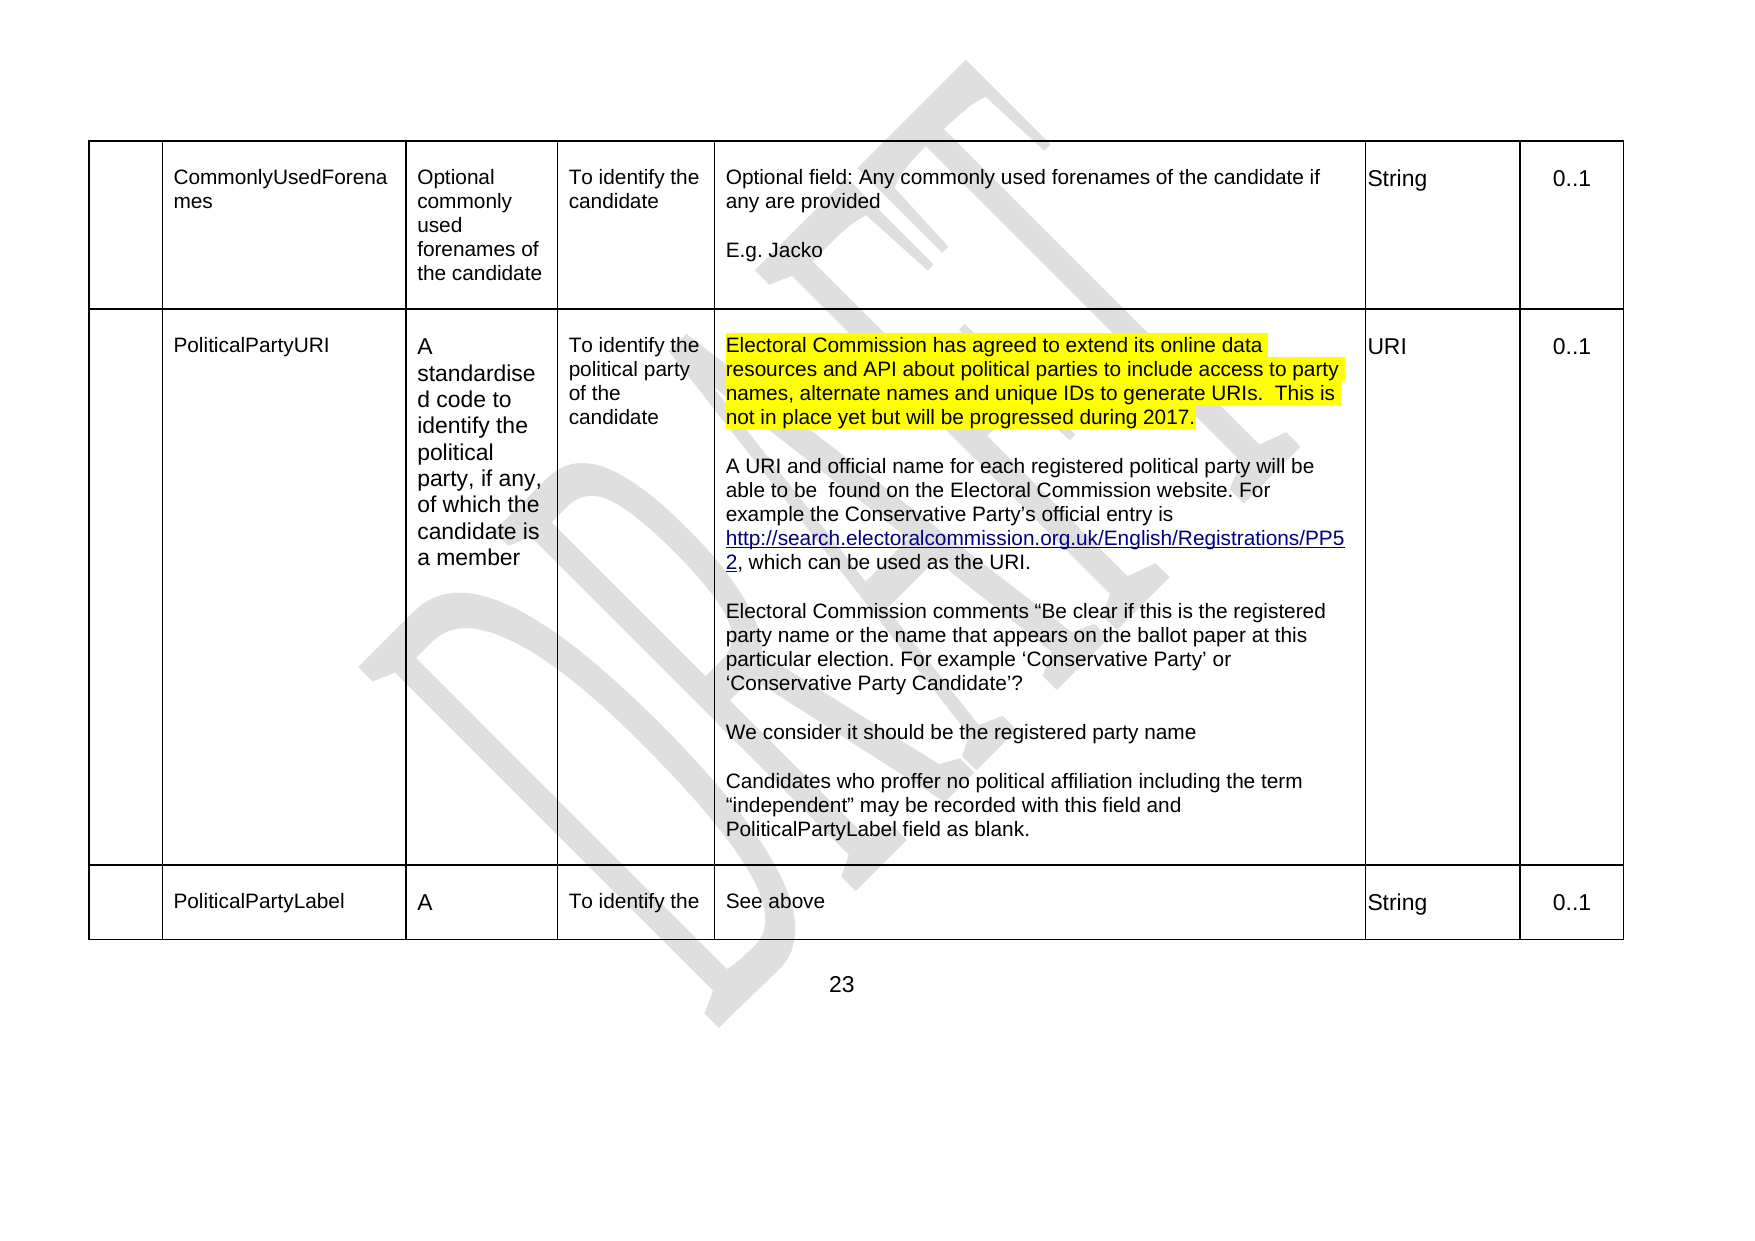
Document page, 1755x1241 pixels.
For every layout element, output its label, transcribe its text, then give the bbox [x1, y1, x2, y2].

table_cell 0..1 [1521, 866, 1623, 939]
table_cell To identify the political party of the candidate [558, 310, 714, 555]
table_cell URI [1366, 310, 1519, 864]
table_cell [417, 629, 557, 798]
table_cell To identify the candidate [558, 142, 714, 308]
table_cell [90, 866, 162, 939]
table_cell [90, 310, 162, 864]
table_cell [558, 671, 714, 864]
table_cell See above [715, 866, 765, 939]
table_cell Optional commonly used forenames of the candidate [407, 142, 557, 308]
table_cell A [407, 866, 557, 939]
table_cell CommonlyUsedForenames [163, 142, 405, 308]
table_cell To identify the political party of the candidate [625, 866, 714, 939]
table_cell A standardised code to identify the political party, if any, of which the candidate is a member [407, 310, 557, 633]
table_cell Optional field: Any commonly used forenames of the candidate if any are provided E.g. Jacko [958, 142, 1365, 308]
table_cell 0..1 [1521, 310, 1623, 864]
table_cell String [1366, 866, 1519, 939]
table_cell [558, 496, 714, 675]
table_cell To identify the political party of the candidate [558, 866, 660, 939]
table_cell [90, 142, 162, 308]
table_cell [558, 565, 714, 780]
table_cell See above [776, 866, 1365, 939]
table_cell Electoral Commission has agreed to extend its online data resources and API about political parties to include access to party names, alternate names and unique IDs to generate URIs. This is not in place yet but will be progressed during 2017. A URI and official name for each registered political party will be able to be found on the Electoral Commission website. For example the Conservative Party’s official entry is http://search.electoralcommission.org.uk/English/Registrations/PP52, which can be used as the URI. Electoral Commission comments “Be clear if this is the registered party name or the name that appears on the ballot paper at this particular election. For example ‘Conservative Party’ or ‘Conservative Party Candidate’? We consider it should be the registered party name Candidates who proffer no political affiliation including the term “independent” may be recorded with this field and PoliticalPartyLabel field as blank. [715, 310, 1365, 864]
table_cell PoliticalPartyURI [163, 310, 405, 864]
table_cell PoliticalPartyLabel [163, 866, 405, 939]
table_cell 0..1 [1521, 142, 1623, 308]
table_cell String [1366, 142, 1519, 308]
table_cell Optional field: Any commonly used forenames of the candidate if any are provided E.g. Jacko [715, 142, 1086, 308]
table_cell [407, 686, 557, 864]
